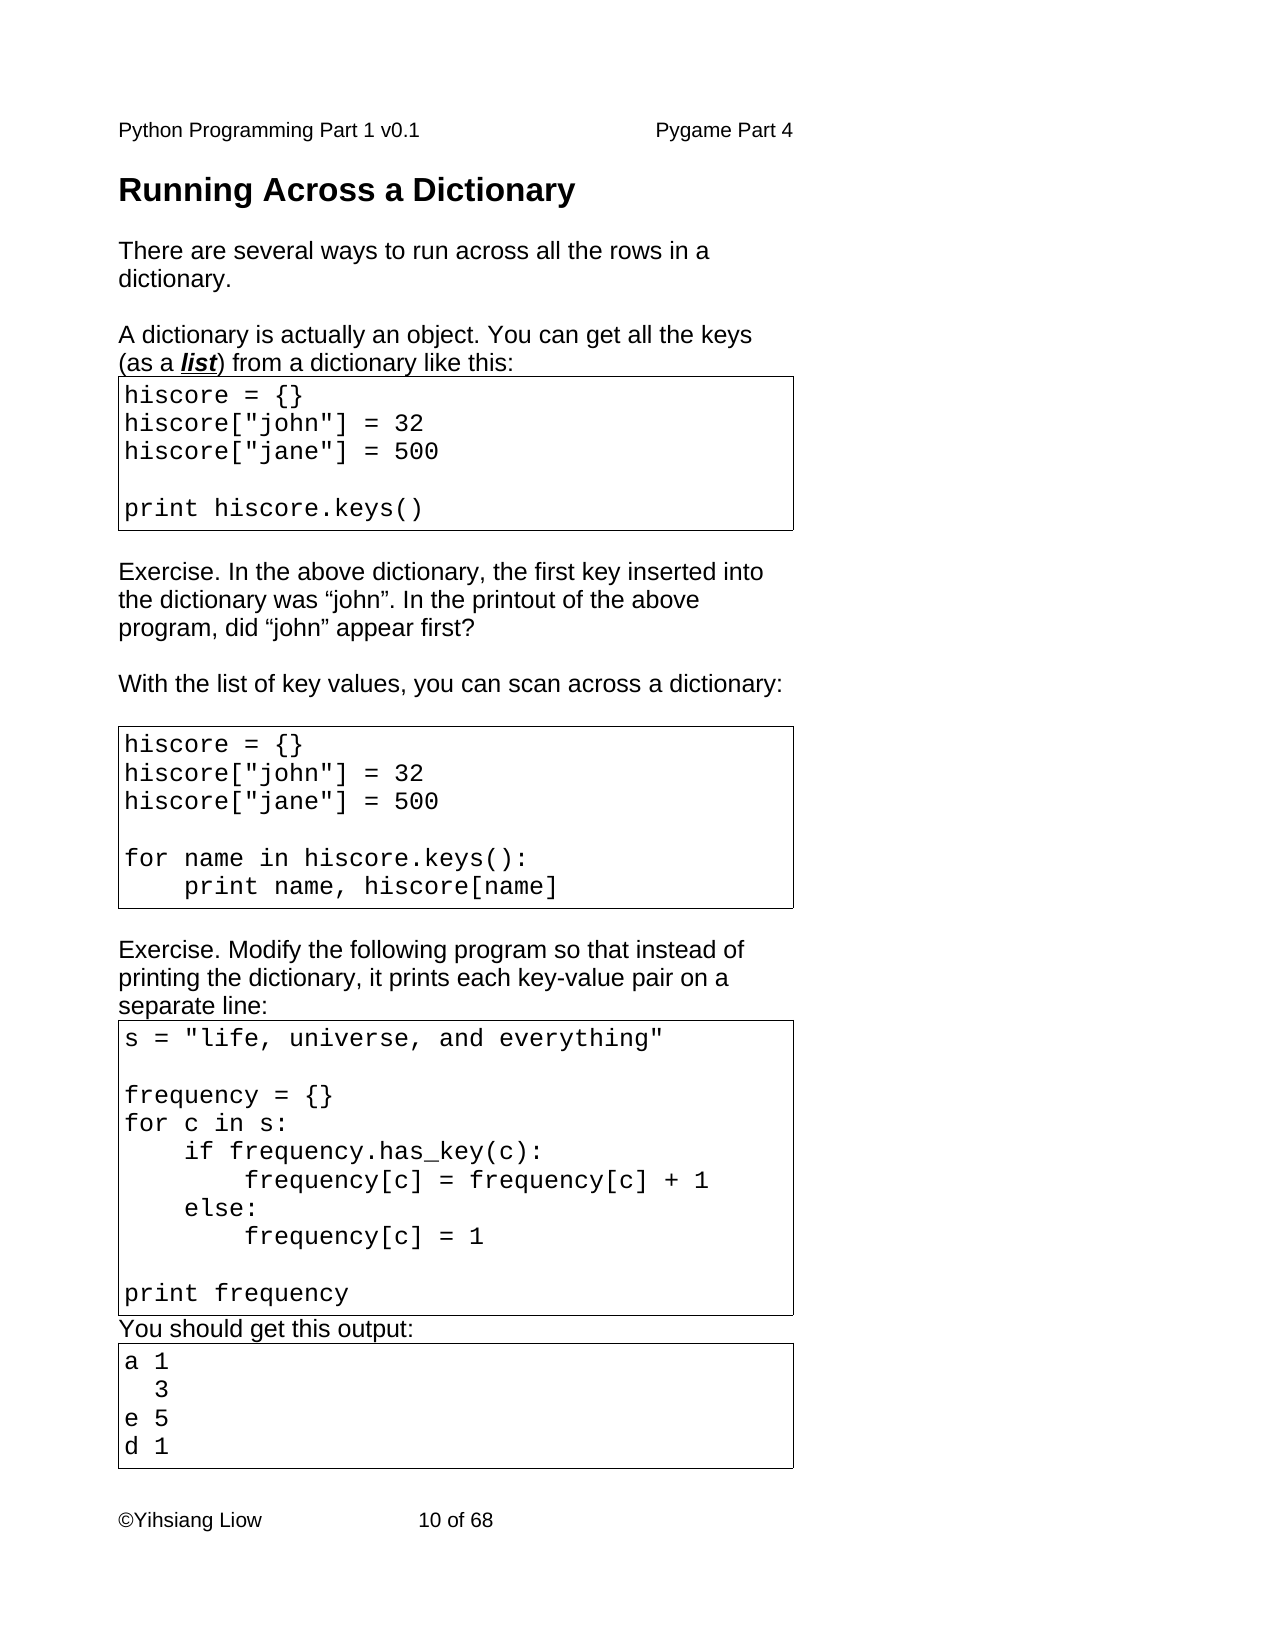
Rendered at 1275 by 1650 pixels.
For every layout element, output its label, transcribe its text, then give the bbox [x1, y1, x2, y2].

table_header hiscore = {} hiscore["john"] = 32 hiscore["jane"] = 500 print hiscore.keys() [119, 377, 793, 530]
table_header a 1 3 e 5 d 1 [119, 1344, 793, 1468]
table_header hiscore = {} hiscore["john"] = 32 hiscore["jane"] = 500 for name in hiscore.keys(): print name, hiscore[name] [119, 727, 793, 908]
table_header s = "life, universe, and everything" frequency = {} for c in s: if frequency.has_key(c): frequency[c] = frequency[c] + 1 else: frequency[c] = 1 print frequency [119, 1021, 793, 1315]
text Running Across a Dictionary [118, 171, 793, 208]
text With the list of key values, you can scan across a dictionary: [118, 670, 793, 698]
text There are several ways to run across all the rows in a dictionary. [118, 236, 793, 292]
text Exercise. Modify the following program so that instead of printing the dictionary, it prints each key-value pair on a separate line: [118, 936, 793, 1020]
text You should get this output: [118, 1316, 793, 1343]
text Exercise. In the above dictionary, the first key inserted into the dictionary was “john”. In the printout of the above program, did “john” appear first? [118, 558, 793, 642]
text A dictionary is actually an object. You can get all the keys (as a list) from a dictionary like this: [118, 321, 793, 376]
